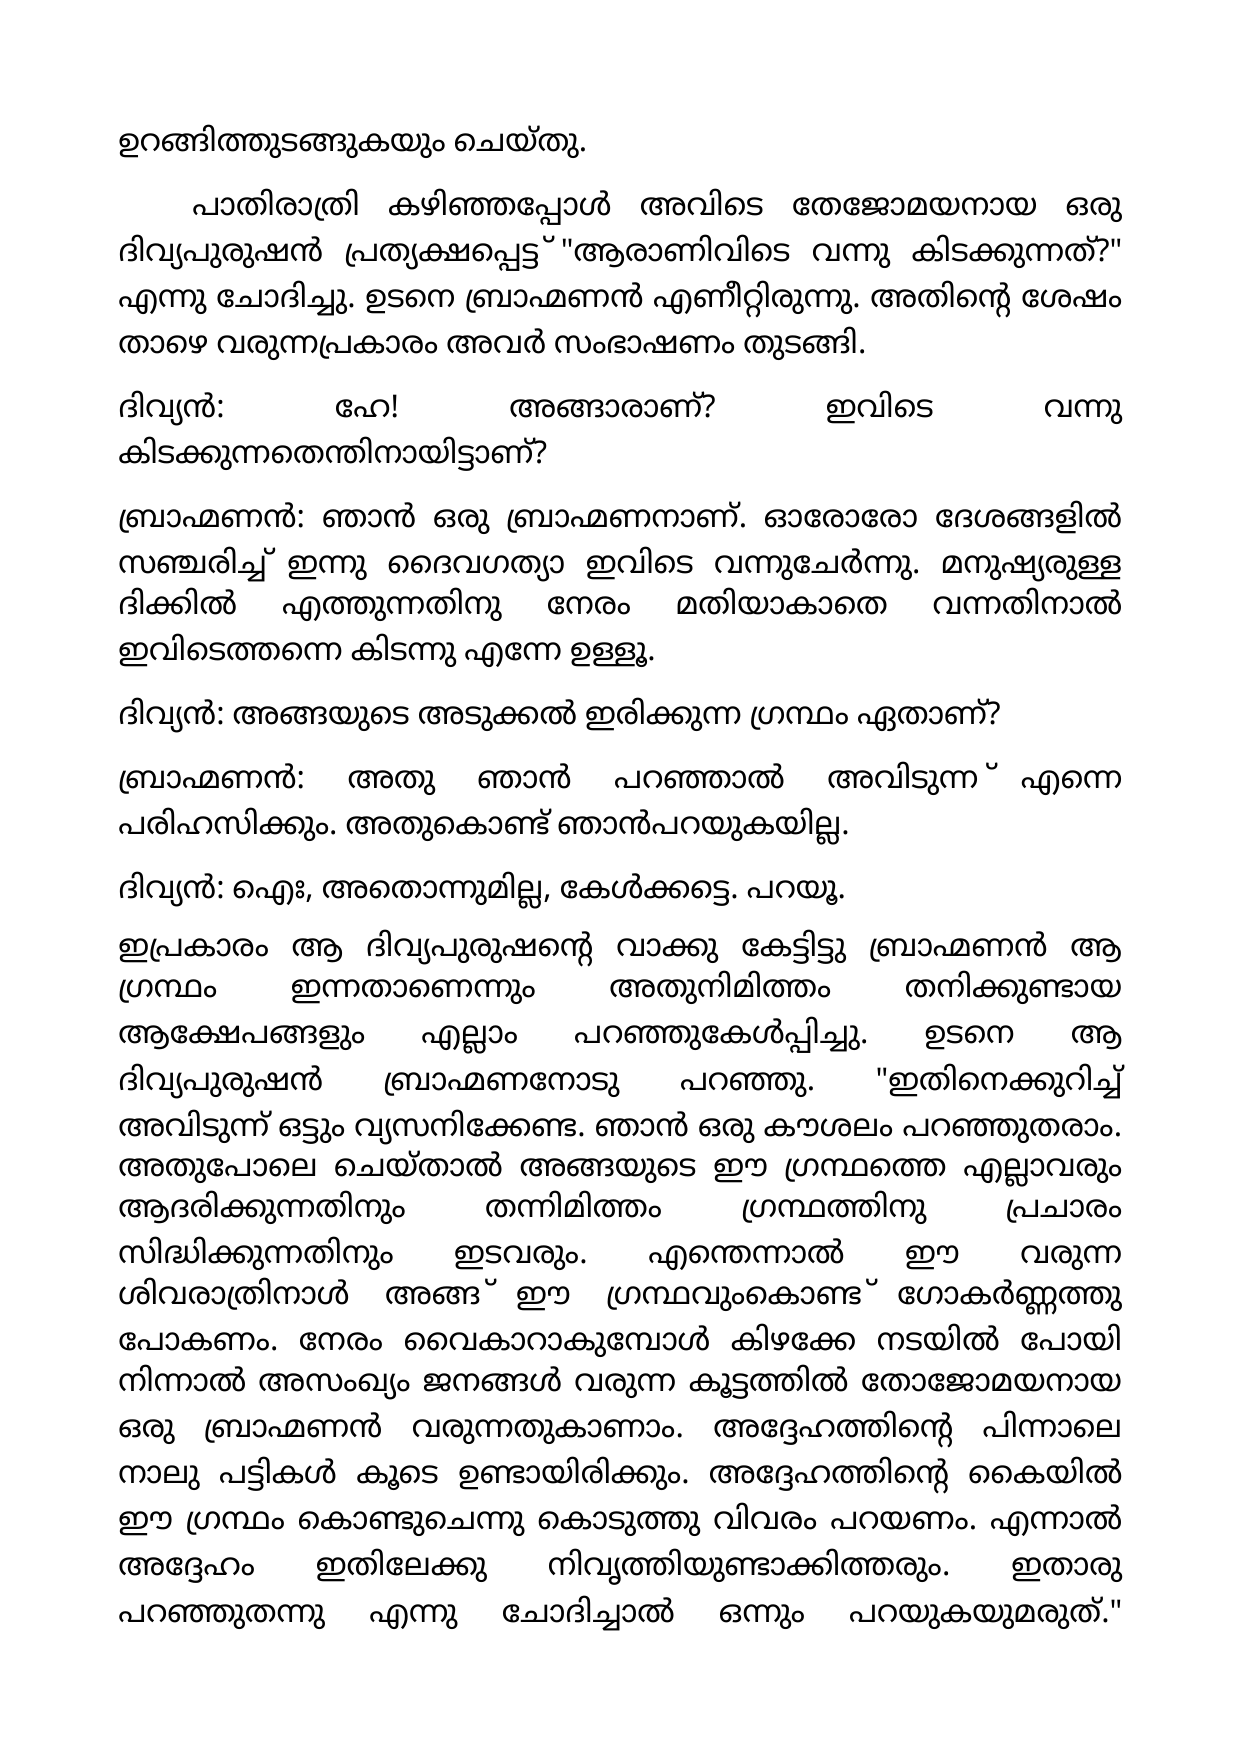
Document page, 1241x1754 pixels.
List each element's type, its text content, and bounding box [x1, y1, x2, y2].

text ബ്രാഹ്മണൻ: ഞാൻ ഒരു ബ്രാഹ്മണനാണ്. ഓരോരോ ദേശങ്ങളിൽ സഞ്ചരിച്ച് ഇന്നു ദൈവഗത്യാ ഇവിടെ വന്നുചേർന്നു. മനു‌ഷ്യരുള്ള ദിക്കിൽ എത്തുന്നതിനു നേരം മതിയാകാതെ വന്നതിനാൽ ഇവിടെത്തന്നെ കിടന്നു എന്നേ ഉള്ളൂ. [118, 494, 1122, 673]
text പാതിരാത്രി കഴിഞ്ഞപ്പോൾ അവിടെ തേജോമയനായ ഒരു ദിവ്യപുരുഷൻ പ്രത്യക്ഷപ്പെട്ട് "ആരാണിവിടെ വന്നു കിടക്കുന്നത്?" എന്നു ചോദിച്ചു. ഉടനെ ബ്രാഹ്മണൻ എണീറ്റിരുന്നു. അതിന്റെ ശേ‌ഷം താഴെ വരുന്നപ്രകാരം അവർ സംഭാ‌ഷണം തുടങ്ങി. [118, 182, 1122, 367]
text ദിവ്യൻ: ഹേ! അങ്ങാരാണ്? ഇവിടെ വന്നു കിടക്കുന്നതെന്തിനായിട്ടാണ്? [118, 384, 1122, 477]
text ദിവ്യൻ: ഐഃ, അതൊന്നുമില്ല, കേൾക്കട്ടെ. പറയൂ. [118, 865, 1122, 911]
text ദിവ്യൻ: അങ്ങയുടെ അടുക്കൽ ഇരിക്കുന്ന ഗ്രന്ഥം ഏതാണ്? [118, 691, 1122, 737]
text ബ്രാഹ്മണൻ: അതു ഞാൻ പറഞ്ഞാൽ അവിടുന്ന് എന്നെ പരിഹസിക്കും. അതുകൊണ്ട് ഞാൻപറയുകയില്ല. [118, 755, 1122, 847]
text ഉറങ്ങിത്തുടങ്ങുകയും ചെയ്തു. [118, 118, 1122, 164]
text ഇപ്രകാരം ആ ദിവ്യപുരു‌ഷന്റെ വാക്കു കേട്ടിട്ടു ബ്രാഹ്മണൻ ആ ഗ്രന്ഥം ഇന്നതാണെന്നും അതുനിമിത്തം തനിക്കുണ്ടായ ആക്ഷേപങ്ങളും എല്ലാം പറഞ്ഞുകേൾപ്പിച്ചു. ഉടനെ ആ ദിവ്യപുരുഷൻ ബ്രാഹ്മണനോടു പറഞ്ഞു. "ഇതിനെക്കുറിച്ച് അവിടുന്ന് ഒട്ടും വ്യസനിക്കേണ്ട. ഞാൻ ഒരു കൗശലം പറഞ്ഞുതരാം. അതുപോലെ ചെയ്താൽ അങ്ങയുടെ ഈ ഗ്രന്ഥത്തെ എല്ലാവരും ആദരിക്കുന്നതിനും തന്നിമിത്തം ഗ്രന്ഥത്തിനു പ്രചാരം സിദ്ധിക്കുന്നതിനും ഇടവരും. എന്തെന്നാൽ ഈ വരുന്ന ശിവരാത്രിനാൾ അങ്ങ് ഈ ഗ്രന്ഥവുംകൊണ്ട് ഗോകർണ്ണത്തു പോകണം. നേരം വൈകാറാകുമ്പോൾ കിഴക്കേ നടയിൽ പോയി നിന്നാൽ അസംഖ്യം ജനങ്ങൾ വരുന്ന കൂട്ടത്തിൽ തോജോമയനായ ഒരു ബ്രാഹ്മണൻ വരുന്നതുകാണാം. അദ്ദേഹത്തിന്റെ പിന്നാലെ നാലു പട്ടികൾ കൂടെ ഉണ്ടായിരിക്കും. അദ്ദേഹത്തിന്റെ കൈയിൽ ഈ ഗ്രന്ഥം കൊണ്ടുചെന്നു കൊടുത്തു വിവരം പറയണം. എന്നാൽ അദ്ദേഹം ഇതിലേക്കു നിവൃത്തിയുണ്ടാക്കിത്തരും. ഇതാരു പറഞ്ഞുതന്നു എന്നു ചോദിച്ചാൽ ഒന്നും പറയുകയുമരുത്." [118, 929, 1122, 1635]
